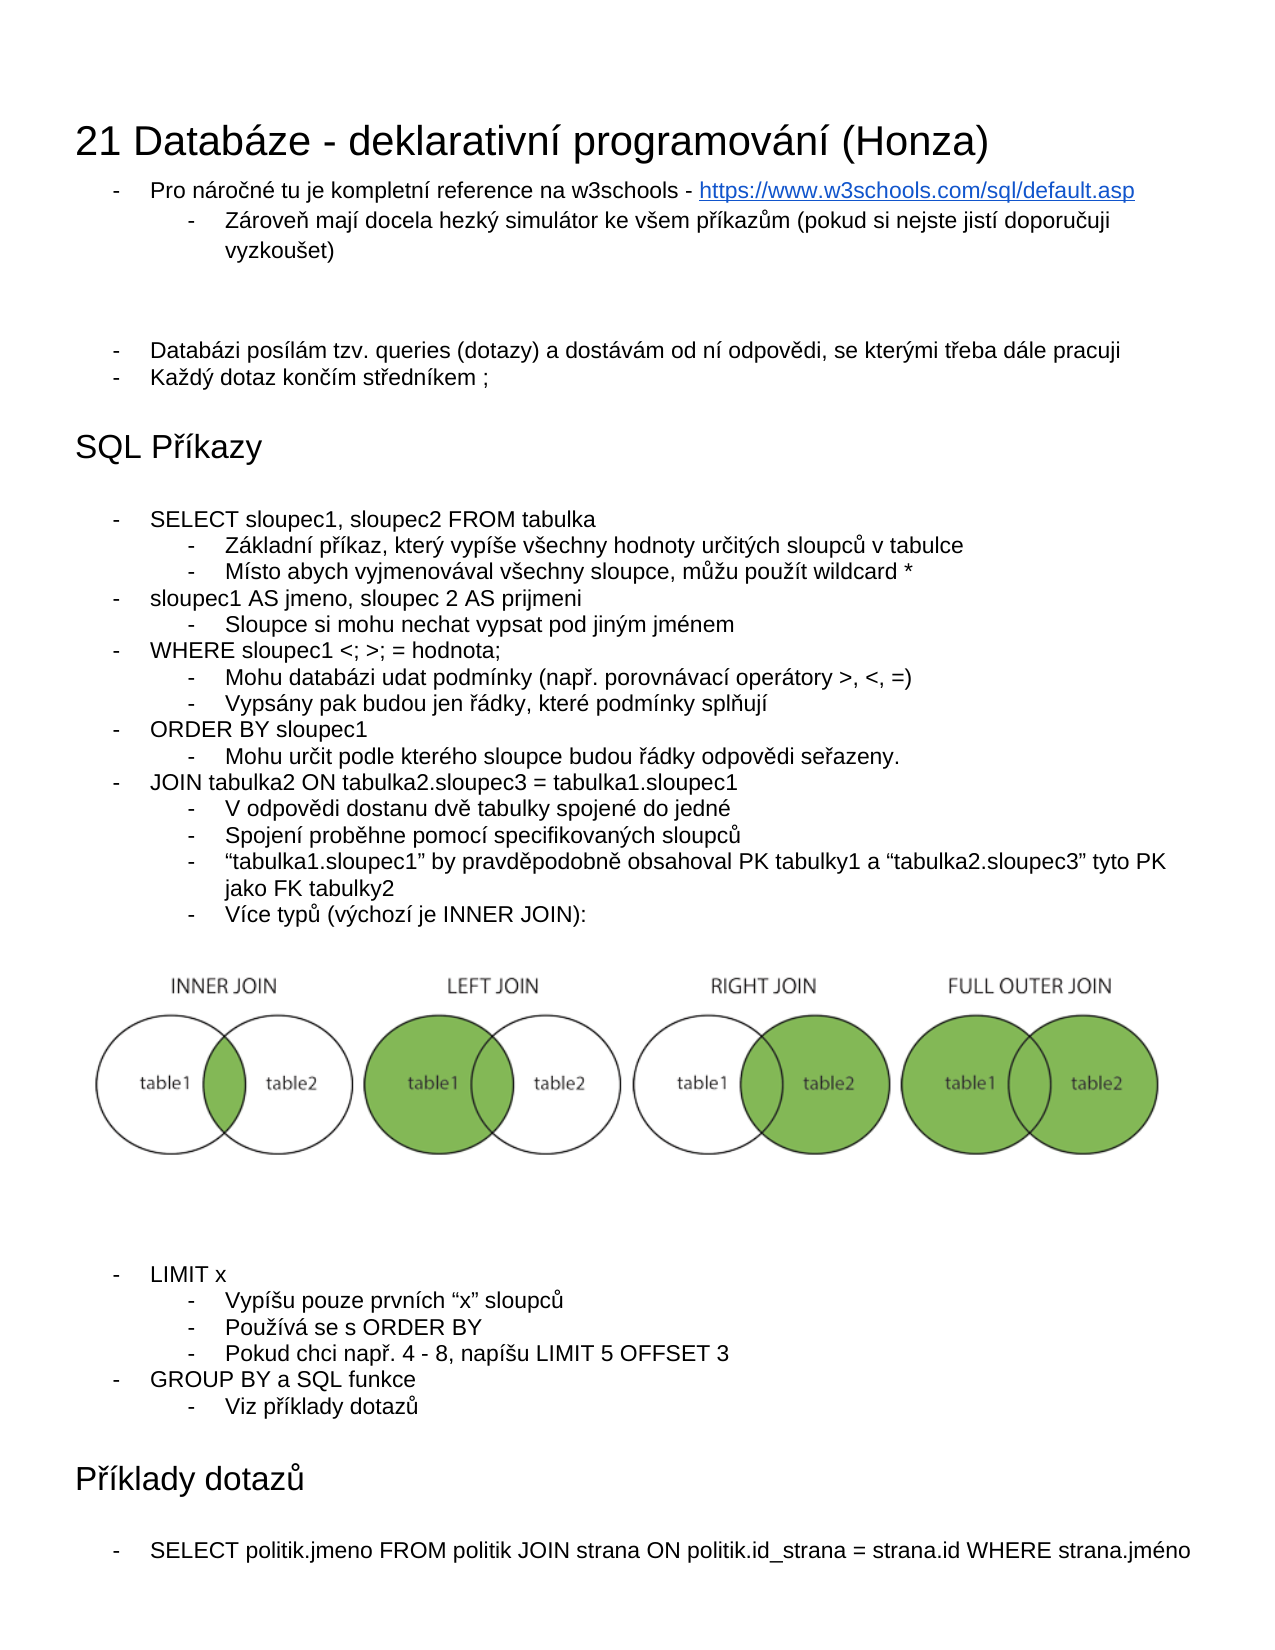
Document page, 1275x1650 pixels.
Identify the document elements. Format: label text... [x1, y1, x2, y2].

list Základní příkaz, který vypíše všechny hodnoty určitých sloupců v tabulce [187, 532, 1200, 558]
list Zároveň mají docela hezký simulátor ke všem příkazům (pokud si nejste jistí doporučuji vyzkoušet) [187, 207, 1200, 264]
list Místo abych vyjmenovával všechny sloupce, můžu použít wildcard * [187, 558, 1200, 584]
list WHERE sloupec1 <; >; = hodnota; [112, 637, 1200, 664]
list JOIN tabulka2 ON tabulka2.sloupec3 = tabulka1.sloupec1 [112, 769, 1200, 795]
list Vypíšu pouze prvních “x” sloupců [187, 1287, 1200, 1314]
list Více typů (výchozí je INNER JOIN): [187, 901, 1200, 927]
subtitle SQL Příkazy [75, 428, 1200, 466]
list Spojení proběhne pomocí specifikovaných sloupců [187, 822, 1200, 848]
list V odpovědi dostanu dvě tabulky spojené do jedné [187, 795, 1200, 822]
list Mohu databázi udat podmínky (např. porovnávací operátory >, <, =) [187, 664, 1200, 690]
list Sloupce si mohu nechat vypsat pod jiným jménem [187, 611, 1200, 637]
list LIMIT x [112, 1261, 1200, 1287]
list SELECT politik.jmeno FROM politik JOIN strana ON politik.id_strana = strana.id WHERE strana.jméno [112, 1537, 1200, 1563]
list Databázi posílám tzv. queries (dotazy) a dostávám od ní odpovědi, se kterými třeba dále pracuji [112, 337, 1200, 364]
list sloupec1 AS jmeno, sloupec 2 AS prijmeni [112, 584, 1200, 611]
list Pro náročné tu je kompletní reference na w3schools - https://www.w3schools.com/sql/default.asp [112, 177, 1200, 203]
subtitle Příklady dotazů [75, 1459, 1200, 1497]
list Mohu určit podle kterého sloupce budou řádky odpovědi seřazeny. [187, 743, 1200, 769]
subtitle 21 Databáze - deklarativní programování (Honza) [75, 117, 1200, 164]
list Vypsány pak budou jen řádky, které podmínky splňují [187, 690, 1200, 716]
list SELECT sloupec1, sloupec2 FROM tabulka [112, 506, 1200, 532]
list GROUP BY a SQL funkce [112, 1366, 1200, 1393]
list Každý dotaz končím středníkem ; [112, 364, 1200, 390]
list ORDER BY sloupec1 [112, 716, 1200, 743]
list “tabulka1.sloupec1” by pravděpodobně obsahoval PK tabulky1 a “tabulka2.sloupec3” tyto PK jako FK tabulky2 [187, 848, 1200, 901]
list Pokud chci např. 4 - 8, napíšu LIMIT 5 OFFSET 3 [187, 1340, 1200, 1366]
picture [75, 956, 1200, 1169]
list Používá se s ORDER BY [187, 1314, 1200, 1340]
list Viz příklady dotazů [187, 1393, 1200, 1419]
